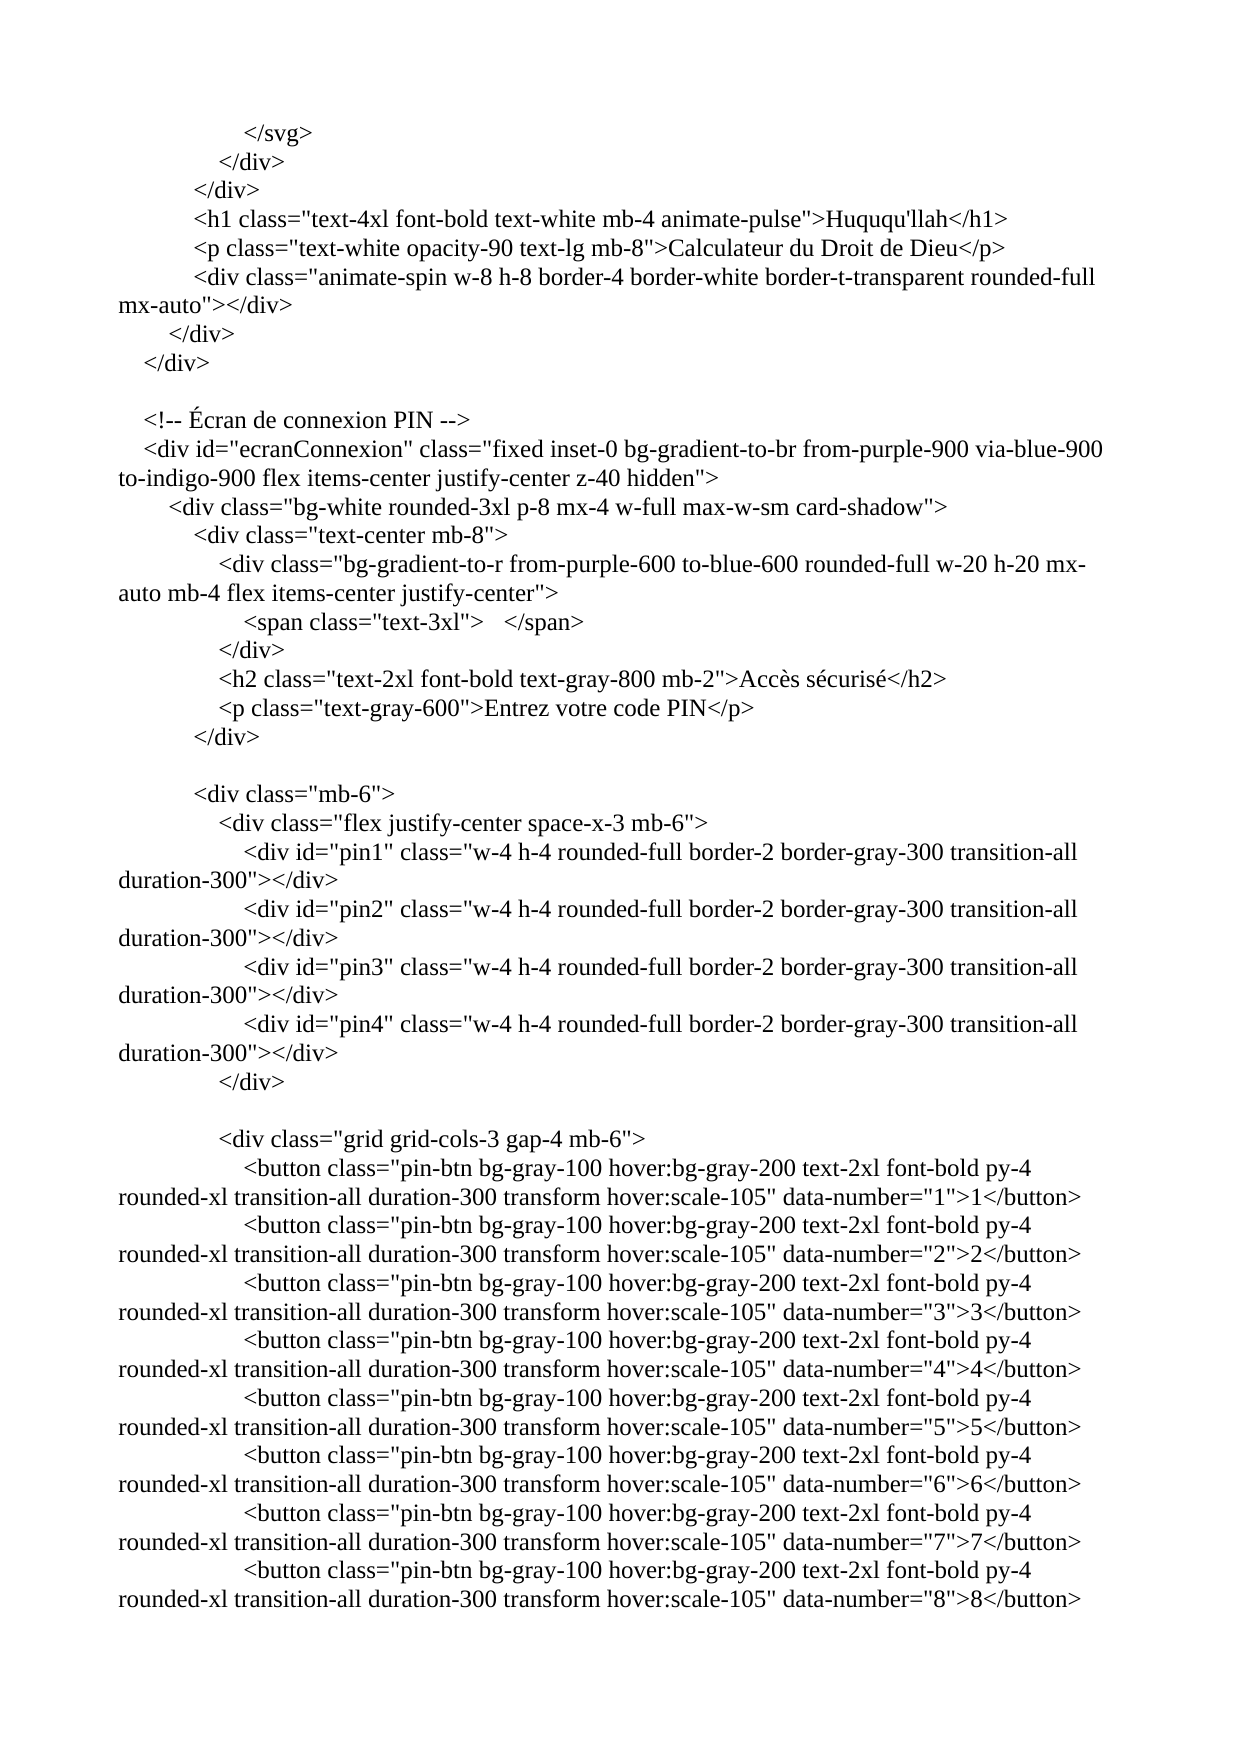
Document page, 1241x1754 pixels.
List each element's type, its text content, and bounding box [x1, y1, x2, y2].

text <button class="pin-btn bg-gray-100 hover:bg-gray-200 text-2xl font-bold py-4 rounded-xl transition-all duration-300 transform hover:scale-105" data-number="2">2</button> [118, 1211, 1122, 1268]
text <button class="pin-btn bg-gray-100 hover:bg-gray-200 text-2xl font-bold py-4 rounded-xl transition-all duration-300 transform hover:scale-105" data-number="4">4</button> [118, 1326, 1122, 1383]
text <h2 class="text-2xl font-bold text-gray-800 mb-2">Accès sécurisé</h2> [118, 664, 1122, 693]
text </div> [118, 176, 1122, 204]
text </div> [118, 348, 1122, 377]
text <div id="pin3" class="w-4 h-4 rounded-full border-2 border-gray-300 transition-all duration-300"></div> [118, 952, 1122, 1009]
text <button class="pin-btn bg-gray-100 hover:bg-gray-200 text-2xl font-bold py-4 rounded-xl transition-all duration-300 transform hover:scale-105" data-number="1">1</button> [118, 1153, 1122, 1211]
text <div class="flex justify-center space-x-3 mb-6"> [118, 808, 1122, 837]
text <p class="text-white opacity-90 text-lg mb-8">Calculateur du Droit de Dieu</p> [118, 233, 1122, 262]
text <button class="pin-btn bg-gray-100 hover:bg-gray-200 text-2xl font-bold py-4 rounded-xl transition-all duration-300 transform hover:scale-105" data-number="6">6</button> [118, 1441, 1122, 1498]
text <h1 class="text-4xl font-bold text-white mb-4 animate-pulse">Huququ'llah</h1> [118, 204, 1122, 233]
text <div id="pin4" class="w-4 h-4 rounded-full border-2 border-gray-300 transition-all duration-300"></div> [118, 1009, 1122, 1067]
text <span class="text-3xl">🔐</span> [118, 607, 1122, 636]
text </div> [118, 319, 1122, 348]
text <p class="text-gray-600">Entrez votre code PIN</p> [118, 693, 1122, 722]
text </div> [118, 1067, 1122, 1096]
text </div> [118, 636, 1122, 664]
text </svg> [118, 118, 1122, 147]
text </div> [118, 147, 1122, 176]
text <div class="bg-gradient-to-r from-purple-600 to-blue-600 rounded-full w-20 h-20 mx-auto mb-4 flex items-center justify-center"> [118, 549, 1122, 607]
text <button class="pin-btn bg-gray-100 hover:bg-gray-200 text-2xl font-bold py-4 rounded-xl transition-all duration-300 transform hover:scale-105" data-number="5">5</button> [118, 1383, 1122, 1441]
text <!-- Écran de connexion PIN --> [118, 406, 1122, 434]
text <div class="grid grid-cols-3 gap-4 mb-6"> [118, 1124, 1122, 1153]
text <div class="animate-spin w-8 h-8 border-4 border-white border-t-transparent rounded-full mx-auto"></div> [118, 262, 1122, 319]
text <div class="text-center mb-8"> [118, 521, 1122, 549]
text <div id="pin2" class="w-4 h-4 rounded-full border-2 border-gray-300 transition-all duration-300"></div> [118, 894, 1122, 952]
text <button class="pin-btn bg-gray-100 hover:bg-gray-200 text-2xl font-bold py-4 rounded-xl transition-all duration-300 transform hover:scale-105" data-number="7">7</button> [118, 1498, 1122, 1556]
text <div id="pin1" class="w-4 h-4 rounded-full border-2 border-gray-300 transition-all duration-300"></div> [118, 837, 1122, 894]
text <button class="pin-btn bg-gray-100 hover:bg-gray-200 text-2xl font-bold py-4 rounded-xl transition-all duration-300 transform hover:scale-105" data-number="8">8</button> [118, 1556, 1122, 1613]
text <button class="pin-btn bg-gray-100 hover:bg-gray-200 text-2xl font-bold py-4 rounded-xl transition-all duration-300 transform hover:scale-105" data-number="3">3</button> [118, 1268, 1122, 1326]
text <div class="mb-6"> [118, 779, 1122, 808]
text <div class="bg-white rounded-3xl p-8 mx-4 w-full max-w-sm card-shadow"> [118, 492, 1122, 521]
text <div id="ecranConnexion" class="fixed inset-0 bg-gradient-to-br from-purple-900 via-blue-900 to-indigo-900 flex items-center justify-center z-40 hidden"> [118, 434, 1122, 492]
text </div> [118, 722, 1122, 751]
